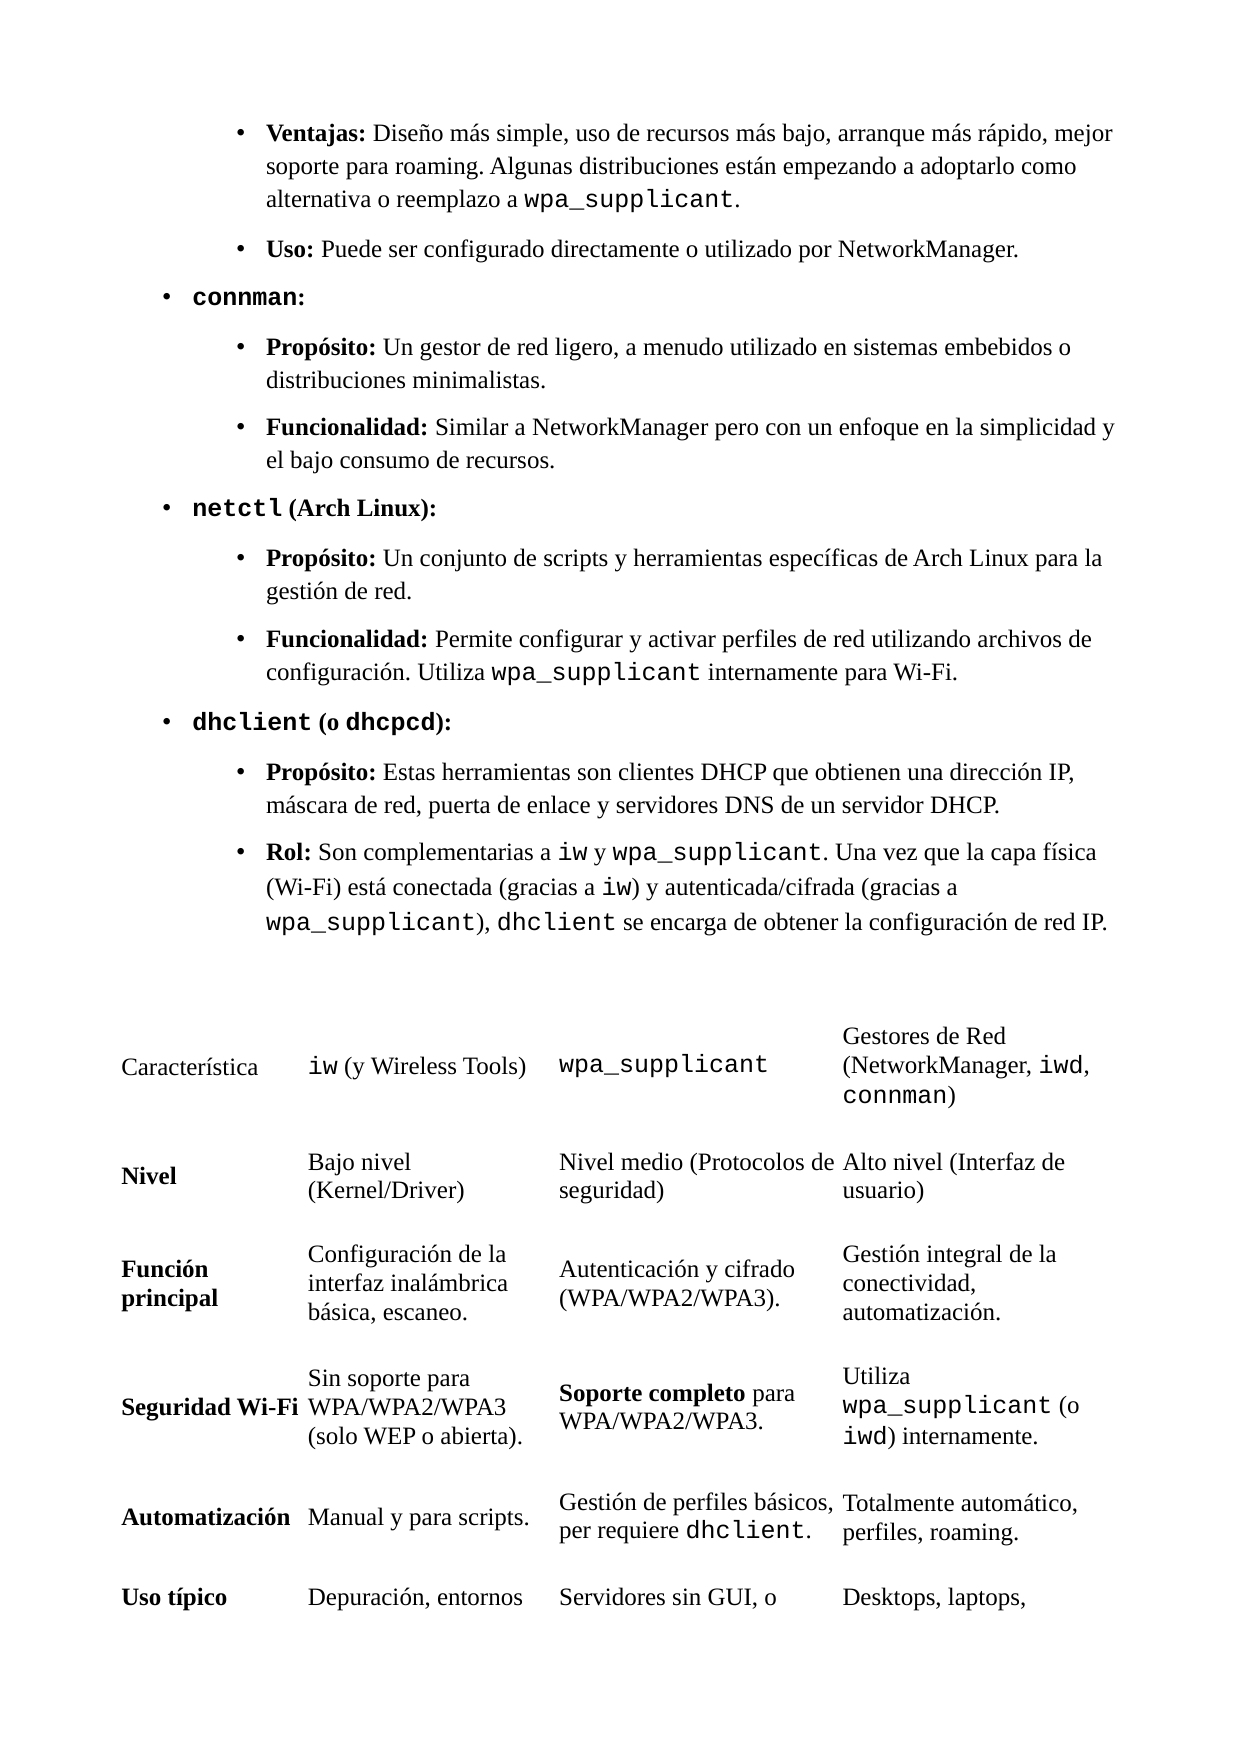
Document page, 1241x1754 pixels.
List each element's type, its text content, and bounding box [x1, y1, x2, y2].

table_cell Servidores sin GUI, o [556, 1579, 839, 1613]
table_cell Soporte completo para WPA/WPA2/WPA3. [556, 1358, 839, 1484]
table_cell Autenticación y cifrado (WPA/WPA2/WPA3). [556, 1237, 839, 1358]
list netctl (Arch Linux): [162, 493, 1122, 524]
table_header Característica [118, 1018, 305, 1144]
table_cell Alto nivel (Interfaz de usuario) [839, 1144, 1122, 1237]
table_cell Totalmente automático, perfiles, roaming. [839, 1484, 1122, 1579]
table_cell Manual y para scripts. [305, 1484, 556, 1579]
table_cell Gestión integral de la conectividad, automatización. [839, 1237, 1122, 1358]
list Ventajas: Diseño más simple, uso de recursos más bajo, arranque más rápido, mejor soporte para roaming. Algunas distribuciones están empezando a adoptarlo como alternativa o reemplazo a wpa_supplicant. [236, 118, 1122, 215]
table_cell Uso típico [118, 1579, 305, 1613]
list connman: [162, 282, 1122, 313]
table_cell Sin soporte para WPA/WPA2/WPA3 (solo WEP o abierta). [305, 1358, 556, 1484]
list Propósito: Estas herramientas son clientes DHCP que obtienen una dirección IP, máscara de red, puerta de enlace y servidores DNS de un servidor DHCP. [236, 757, 1122, 818]
table_cell Nivel medio (Protocolos de seguridad) [556, 1144, 839, 1237]
table_cell Seguridad Wi-Fi [118, 1358, 305, 1484]
table_cell Automatización [118, 1484, 305, 1579]
table_cell Nivel [118, 1144, 305, 1237]
list Funcionalidad: Similar a NetworkManager pero con un enfoque en la simplicidad y el bajo consumo de recursos. [236, 412, 1122, 474]
list Propósito: Un gestor de red ligero, a menudo utilizado en sistemas embebidos o distribuciones minimalistas. [236, 332, 1122, 393]
table_cell Configuración de la interfaz inalámbrica básica, escaneo. [305, 1237, 556, 1358]
list Funcionalidad: Permite configurar y activar perfiles de red utilizando archivos de configuración. Utiliza wpa_supplicant internamente para Wi-Fi. [236, 624, 1122, 687]
table_cell Bajo nivel (Kernel/Driver) [305, 1144, 556, 1237]
table_cell Depuración, entornos [305, 1579, 556, 1613]
list Uso: Puede ser configurado directamente o utilizado por NetworkManager. [236, 234, 1122, 263]
table_header wpa_supplicant [556, 1018, 839, 1144]
table_header iw (y Wireless Tools) [305, 1018, 556, 1144]
table_cell Utiliza wpa_supplicant (o iwd) internamente. [839, 1358, 1122, 1484]
table_header Gestores de Red (NetworkManager, iwd, connman) [839, 1018, 1122, 1144]
list Rol: Son complementarias a iw y wpa_supplicant. Una vez que la capa física (Wi-Fi) está conectada (gracias a iw) y autenticada/cifrada (gracias a wpa_supplicant), dhclient se encarga de obtener la configuración de red IP. [236, 837, 1122, 938]
table_cell Gestión de perfiles básicos, per requiere dhclient. [556, 1484, 839, 1579]
table_cell Desktops, laptops, [839, 1579, 1122, 1613]
list Propósito: Un conjunto de scripts y herramientas específicas de Arch Linux para la gestión de red. [236, 543, 1122, 605]
table_cell Función principal [118, 1237, 305, 1358]
list dhclient (o dhcpcd): [162, 707, 1122, 737]
